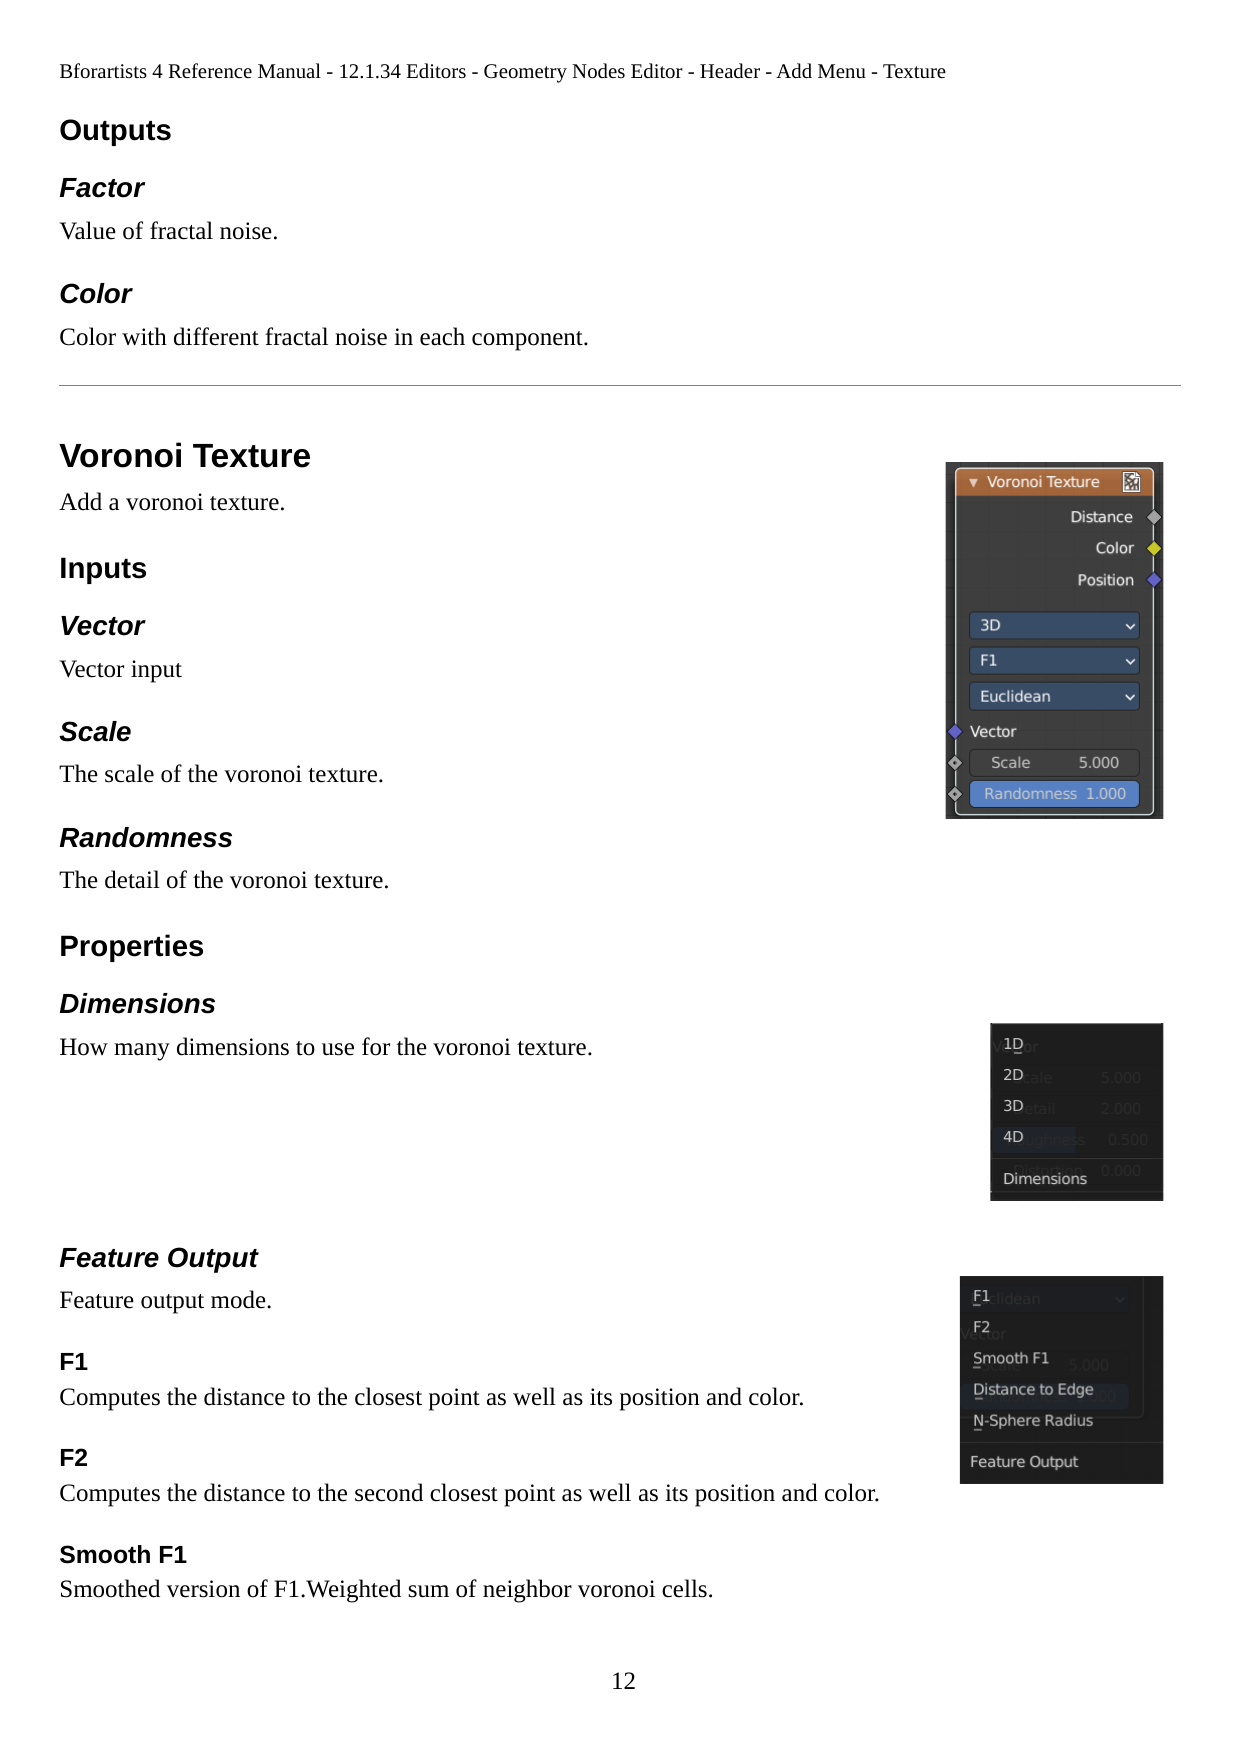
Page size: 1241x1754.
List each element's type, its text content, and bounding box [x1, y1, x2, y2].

text Computes the distance to the closest point as well as its position and color. [59, 1382, 959, 1411]
subtitle Smooth F1 [59, 1540, 1181, 1568]
text Color with different fractal noise in each component. [59, 322, 1181, 350]
subtitle [1164, 1347, 1181, 1376]
text How many dimensions to use for the voronoi texture. [59, 1032, 990, 1061]
subtitle Inputs [59, 551, 945, 584]
text The scale of the voronoi texture. [59, 759, 945, 788]
subtitle Color [59, 277, 1181, 309]
text Smoothed version of F1.Weighted sum of neighbor voronoi cells. [59, 1574, 1181, 1603]
subtitle [1164, 715, 1181, 747]
text [1164, 487, 1181, 516]
text Add a voronoi texture. [59, 487, 945, 516]
text Vector input [59, 654, 945, 682]
text [1164, 654, 1181, 682]
text Feature output mode. [59, 1285, 959, 1314]
subtitle [1164, 551, 1181, 584]
subtitle F1 [59, 1347, 959, 1376]
picture [990, 1023, 1164, 1201]
text [1164, 1285, 1181, 1314]
subtitle [1164, 1443, 1181, 1472]
subtitle Vector [59, 609, 945, 641]
picture [945, 462, 1164, 819]
text Computes the distance to the second closest point as well as its position and color. [59, 1478, 1181, 1507]
subtitle Factor [59, 171, 1181, 203]
subtitle Scale [59, 715, 945, 747]
subtitle Voronoi Texture [59, 436, 1181, 474]
text The detail of the voronoi texture. [59, 866, 1181, 894]
subtitle Outputs [59, 113, 1181, 146]
subtitle Properties [59, 929, 1181, 963]
picture [959, 1276, 1164, 1484]
subtitle Feature Output [59, 1241, 1181, 1273]
subtitle F2 [59, 1443, 959, 1472]
subtitle Randomness [59, 821, 1181, 853]
subtitle Dimensions [59, 988, 1181, 1020]
text Value of fractal noise. [59, 216, 1181, 244]
subtitle [1164, 609, 1181, 641]
